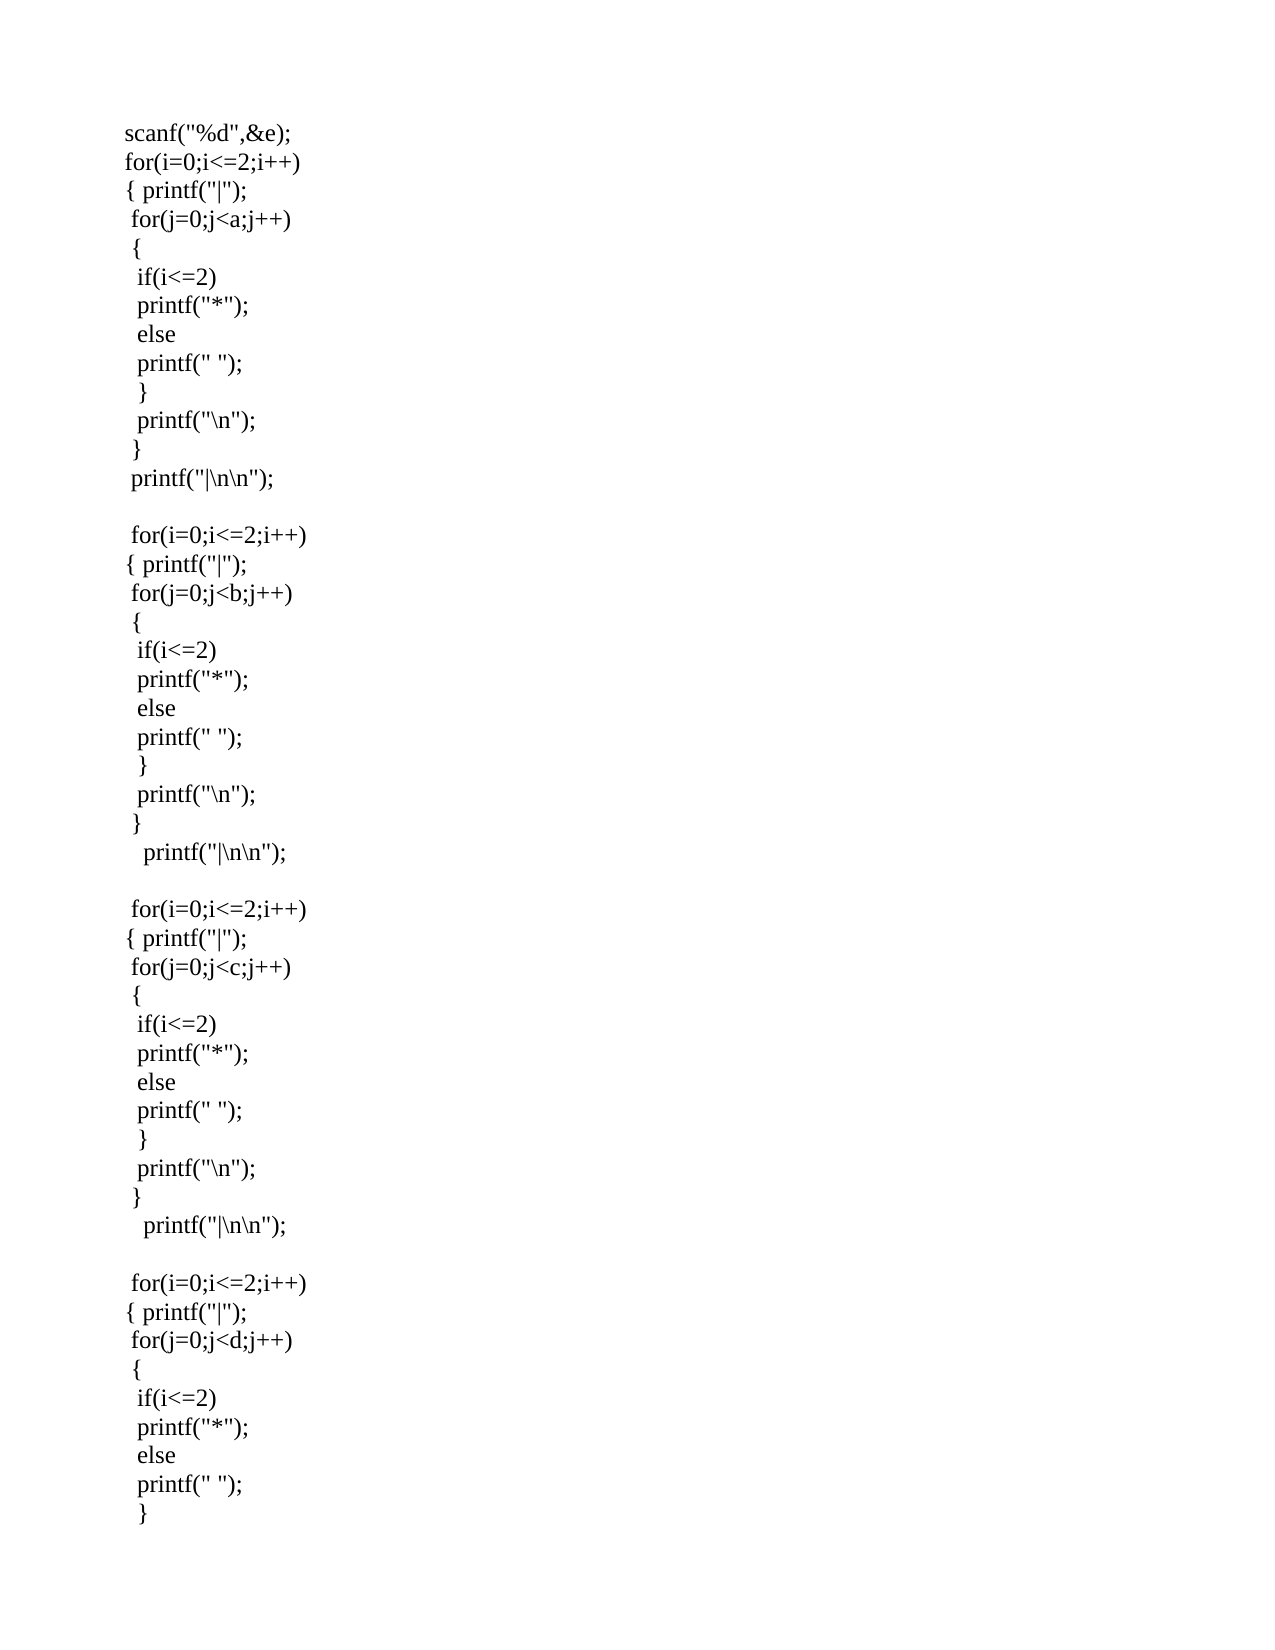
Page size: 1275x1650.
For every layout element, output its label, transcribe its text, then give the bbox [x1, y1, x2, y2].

text { [118, 981, 1157, 1009]
text } [118, 377, 1157, 406]
text if(i<=2) [118, 636, 1157, 664]
text for(i=0;i<=2;i++) [118, 521, 1157, 549]
text printf("\n"); [118, 406, 1157, 434]
text if(i<=2) [118, 1009, 1157, 1038]
text printf("*"); [118, 1412, 1157, 1441]
text for(i=0;i<=2;i++) [118, 147, 1157, 176]
text printf("|\n\n"); [118, 837, 1157, 866]
text printf(" "); [118, 1469, 1157, 1498]
text for(j=0;j<a;j++) [118, 204, 1157, 233]
text else [118, 1067, 1157, 1096]
text printf(" "); [118, 1096, 1157, 1124]
text printf("*"); [118, 664, 1157, 693]
text for(i=0;i<=2;i++) [118, 1268, 1157, 1297]
text for(j=0;j<c;j++) [118, 952, 1157, 981]
text { [118, 233, 1157, 262]
text } [118, 751, 1157, 779]
text printf("*"); [118, 291, 1157, 319]
text printf(" "); [118, 348, 1157, 377]
text printf("|\n\n"); [118, 463, 1157, 492]
text { [118, 607, 1157, 636]
text } [118, 1124, 1157, 1153]
text printf("|\n\n"); [118, 1211, 1157, 1239]
text } [118, 1182, 1157, 1211]
text else [118, 1441, 1157, 1469]
text for(j=0;j<d;j++) [118, 1326, 1157, 1354]
text if(i<=2) [118, 1383, 1157, 1412]
text { printf("|"); [118, 549, 1157, 578]
text { printf("|"); [118, 1297, 1157, 1326]
text printf(" "); [118, 722, 1157, 751]
text } [118, 1498, 1157, 1527]
text printf("\n"); [118, 779, 1157, 808]
text { [118, 1354, 1157, 1383]
text scanf("%d",&e); [118, 118, 1157, 147]
text if(i<=2) [118, 262, 1157, 291]
text { printf("|"); [118, 176, 1157, 204]
text } [118, 434, 1157, 463]
text for(i=0;i<=2;i++) [118, 894, 1157, 923]
text } [118, 808, 1157, 837]
text printf("\n"); [118, 1153, 1157, 1182]
text else [118, 319, 1157, 348]
text printf("*"); [118, 1038, 1157, 1067]
text for(j=0;j<b;j++) [118, 578, 1157, 607]
text else [118, 693, 1157, 722]
text { printf("|"); [118, 923, 1157, 952]
